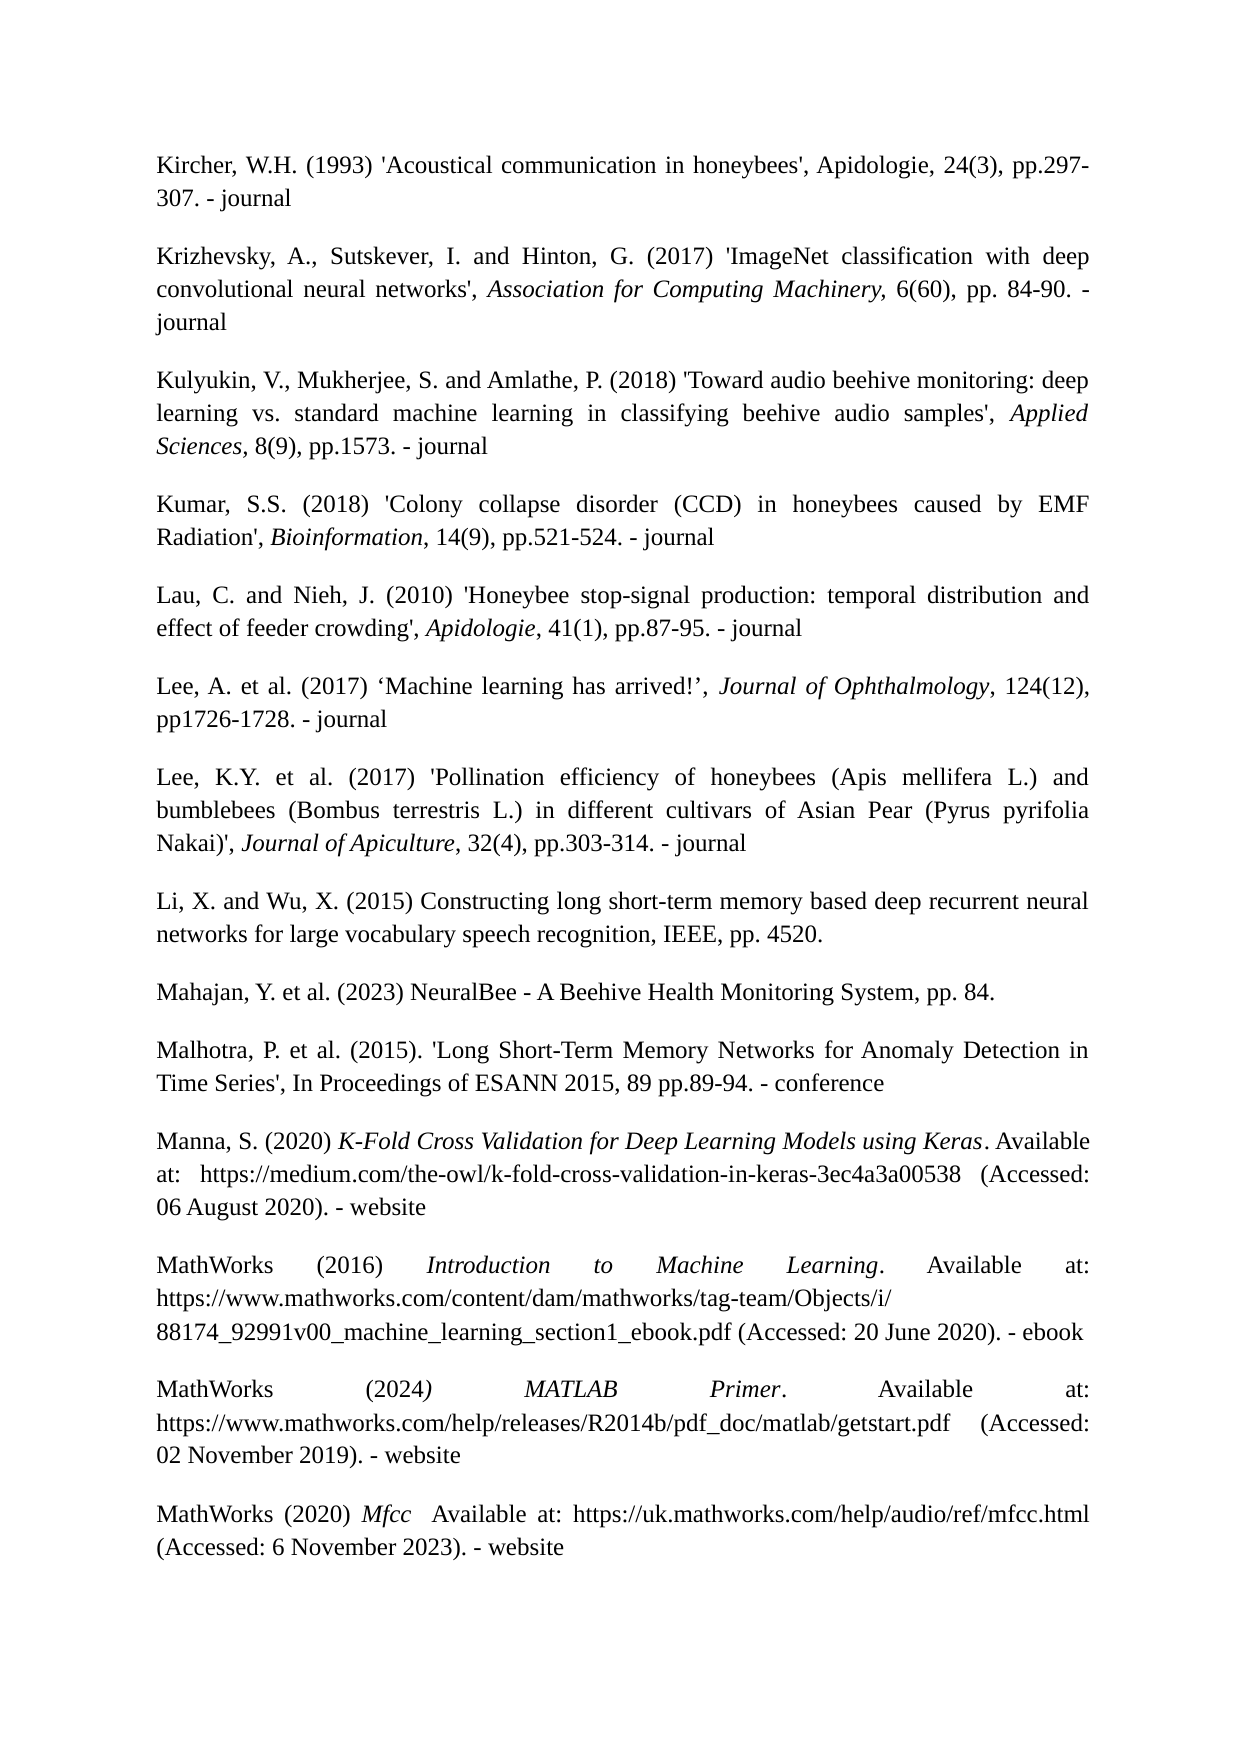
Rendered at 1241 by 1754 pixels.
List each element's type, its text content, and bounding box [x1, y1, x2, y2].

text Li, X. and Wu, X. (2015) Constructing long short-term memory based deep recurrent neural networks for large vocabulary speech recognition, IEEE, pp. 4520. [156, 886, 1090, 948]
text Kumar, S.S. (2018) 'Colony collapse disorder (CCD) in honeybees caused by EMF Radiation', Bioinformation, 14(9), pp.521-524. - journal [156, 489, 1090, 551]
text Lau, C. and Nieh, J. (2010) 'Honeybee stop-signal production: temporal distribution and effect of feeder crowding', Apidologie, 41(1), pp.87-95. - journal [156, 580, 1090, 642]
text MathWorks (2024) MATLAB Primer. Available at: https://www.mathworks.com/help/releases/R2014b/pdf_doc/matlab/getstart.pdf (Accessed: 02 November 2019). - website [156, 1374, 1090, 1469]
text Malhotra, P. et al. (2015). 'Long Short-Term Memory Networks for Anomaly Detection in Time Series', In Proceedings of ESANN 2015, 89 pp.89-94. - conference [156, 1035, 1090, 1097]
text MathWorks (2020) Mfcc Available at: https://uk.mathworks.com/help/audio/ref/mfcc.html (Accessed: 6 November 2023). - website [156, 1499, 1090, 1560]
text Manna, S. (2020) K-Fold Cross Validation for Deep Learning Models using Keras. Available at: https://medium.com/the-owl/k-fold-cross-validation-in-keras-3ec4a3a00538 (Accessed: 06 August 2020). - website [156, 1126, 1090, 1221]
text Krizhevsky, A., Sutskever, I. and Hinton, G. (2017) 'ImageNet classification with deep convolutional neural networks', Association for Computing Machinery, 6(60), pp. 84-90. - journal [156, 241, 1090, 336]
text Mahajan, Y. et al. (2023) NeuralBee - A Beehive Health Monitoring System, pp. 84. [156, 977, 1090, 1006]
text MathWorks (2016) Introduction to Machine Learning. Available at: https://www.mathworks.com/content/dam/mathworks/tag-team/Objects/i/88174_92991v00_machine_learning_section1_ebook.pdf (Accessed: 20 June 2020). - ebook [156, 1251, 1090, 1345]
text Lee, A. et al. (2017) ‘Machine learning has arrived!’, Journal of Ophthalmology, 124(12), pp1726-1728. - journal [156, 671, 1090, 733]
text Lee, K.Y. et al. (2017) 'Pollination efficiency of honeybees (Apis mellifera L.) and bumblebees (Bombus terrestris L.) in different cultivars of Asian Pear (Pyrus pyrifolia Nakai)', Journal of Apiculture, 32(4), pp.303-314. - journal [156, 762, 1090, 857]
text Kircher, W.H. (1993) 'Acoustical communication in honeybees', Apidologie, 24(3), pp.297-307. - journal [156, 150, 1090, 212]
text Kulyukin, V., Mukherjee, S. and Amlathe, P. (2018) 'Toward audio beehive monitoring: deep learning vs. standard machine learning in classifying beehive audio samples', Applied Sciences, 8(9), pp.1573. - journal [156, 365, 1090, 460]
